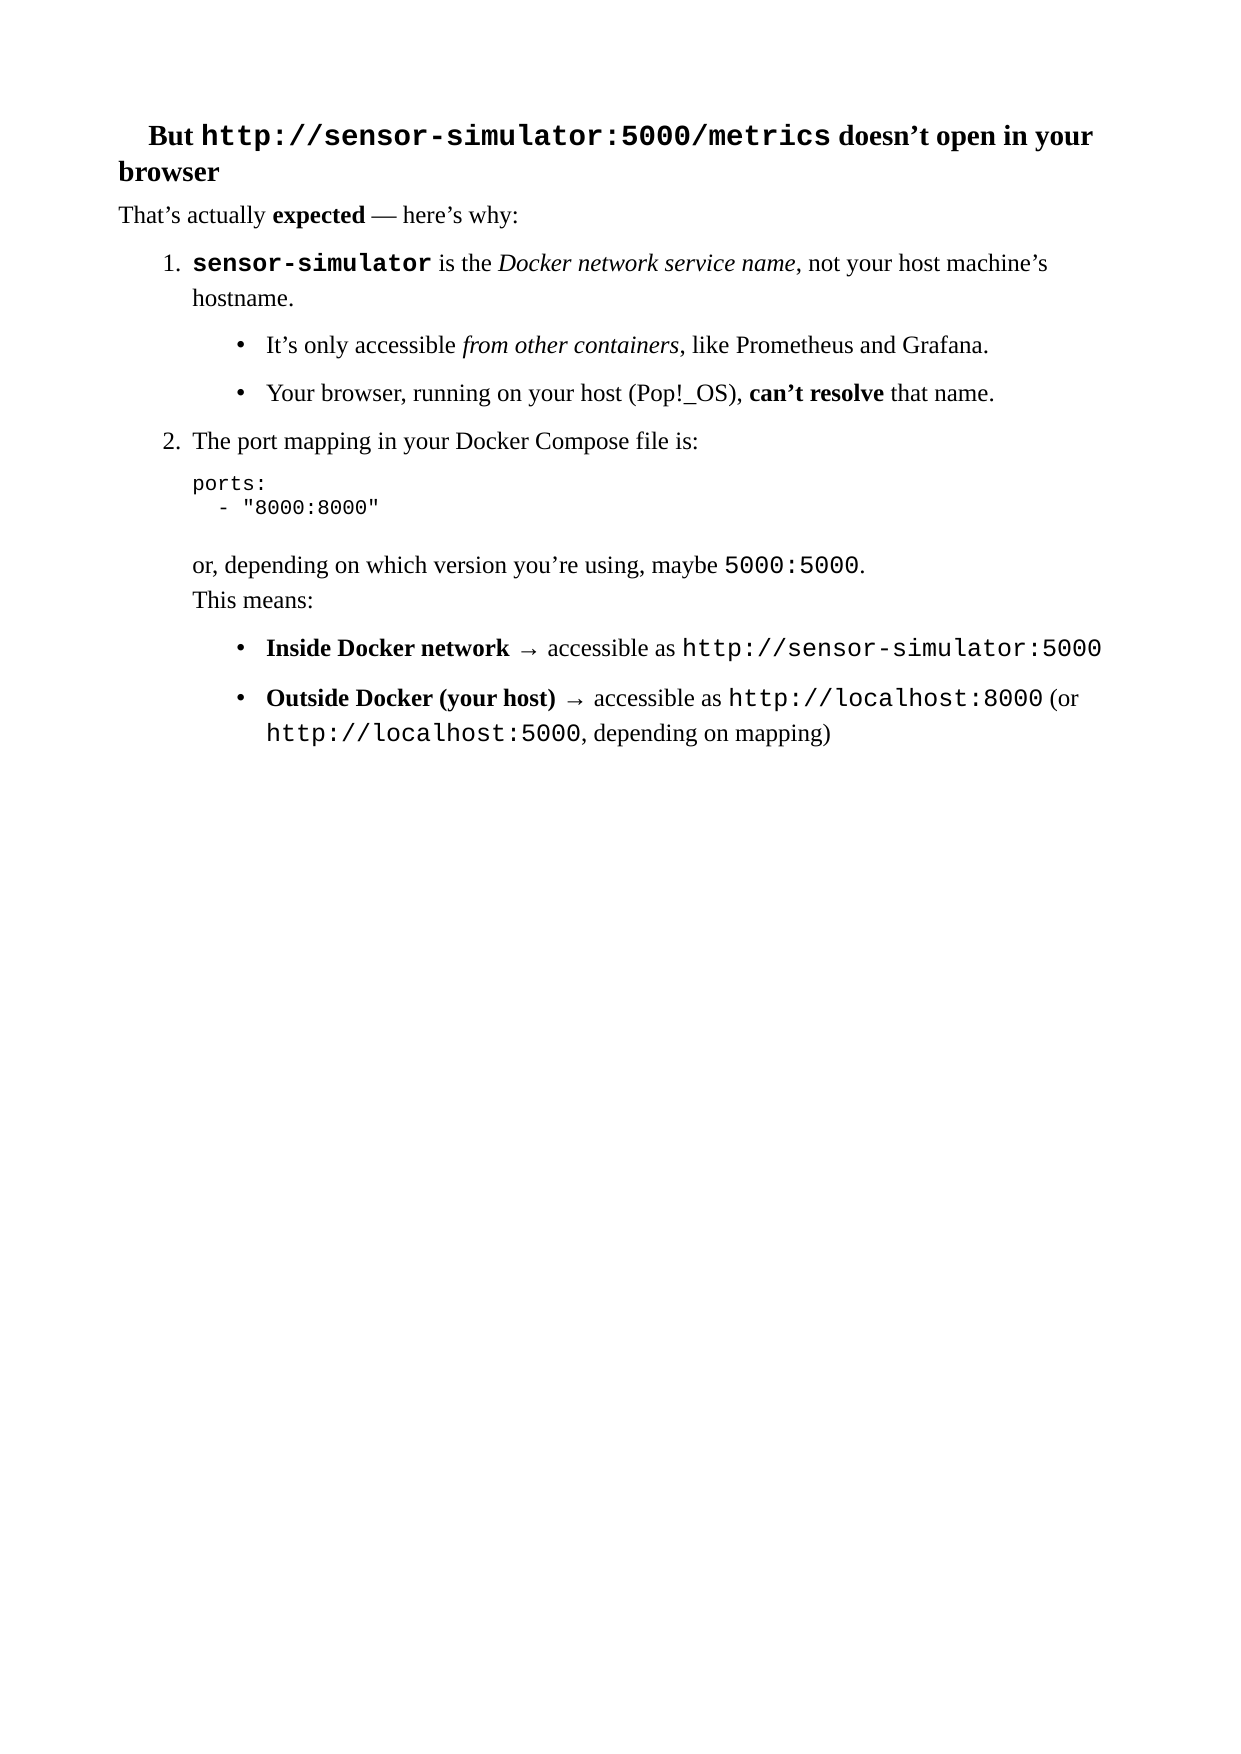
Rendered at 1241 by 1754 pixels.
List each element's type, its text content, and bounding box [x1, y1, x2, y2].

list The port mapping in your Docker Compose file is: [162, 426, 1122, 454]
list Inside Docker network → accessible as http://sensor-simulator:5000 [236, 633, 1122, 664]
list - "8000:8000" [162, 497, 1122, 521]
list Outside Docker (your host) → accessible as http://localhost:8000 (or http://localhost:5000, depending on mapping) [236, 683, 1122, 749]
list sensor-simulator is the Docker network service name, not your host machine’s hostname. [162, 248, 1122, 312]
list or, depending on which version you’re using, maybe 5000:5000. This means: [162, 550, 1122, 614]
list Your browser, running on your host (Pop!_OS), can’t resolve that name. [236, 378, 1122, 407]
list It’s only accessible from other containers, like Prometheus and Grafana. [236, 331, 1122, 359]
list ports: [162, 473, 1122, 497]
subtitle ❌ But http://sensor-simulator:5000/metrics doesn’t open in your browser [118, 118, 1122, 188]
text That’s actually expected — here’s why: [118, 200, 1122, 229]
